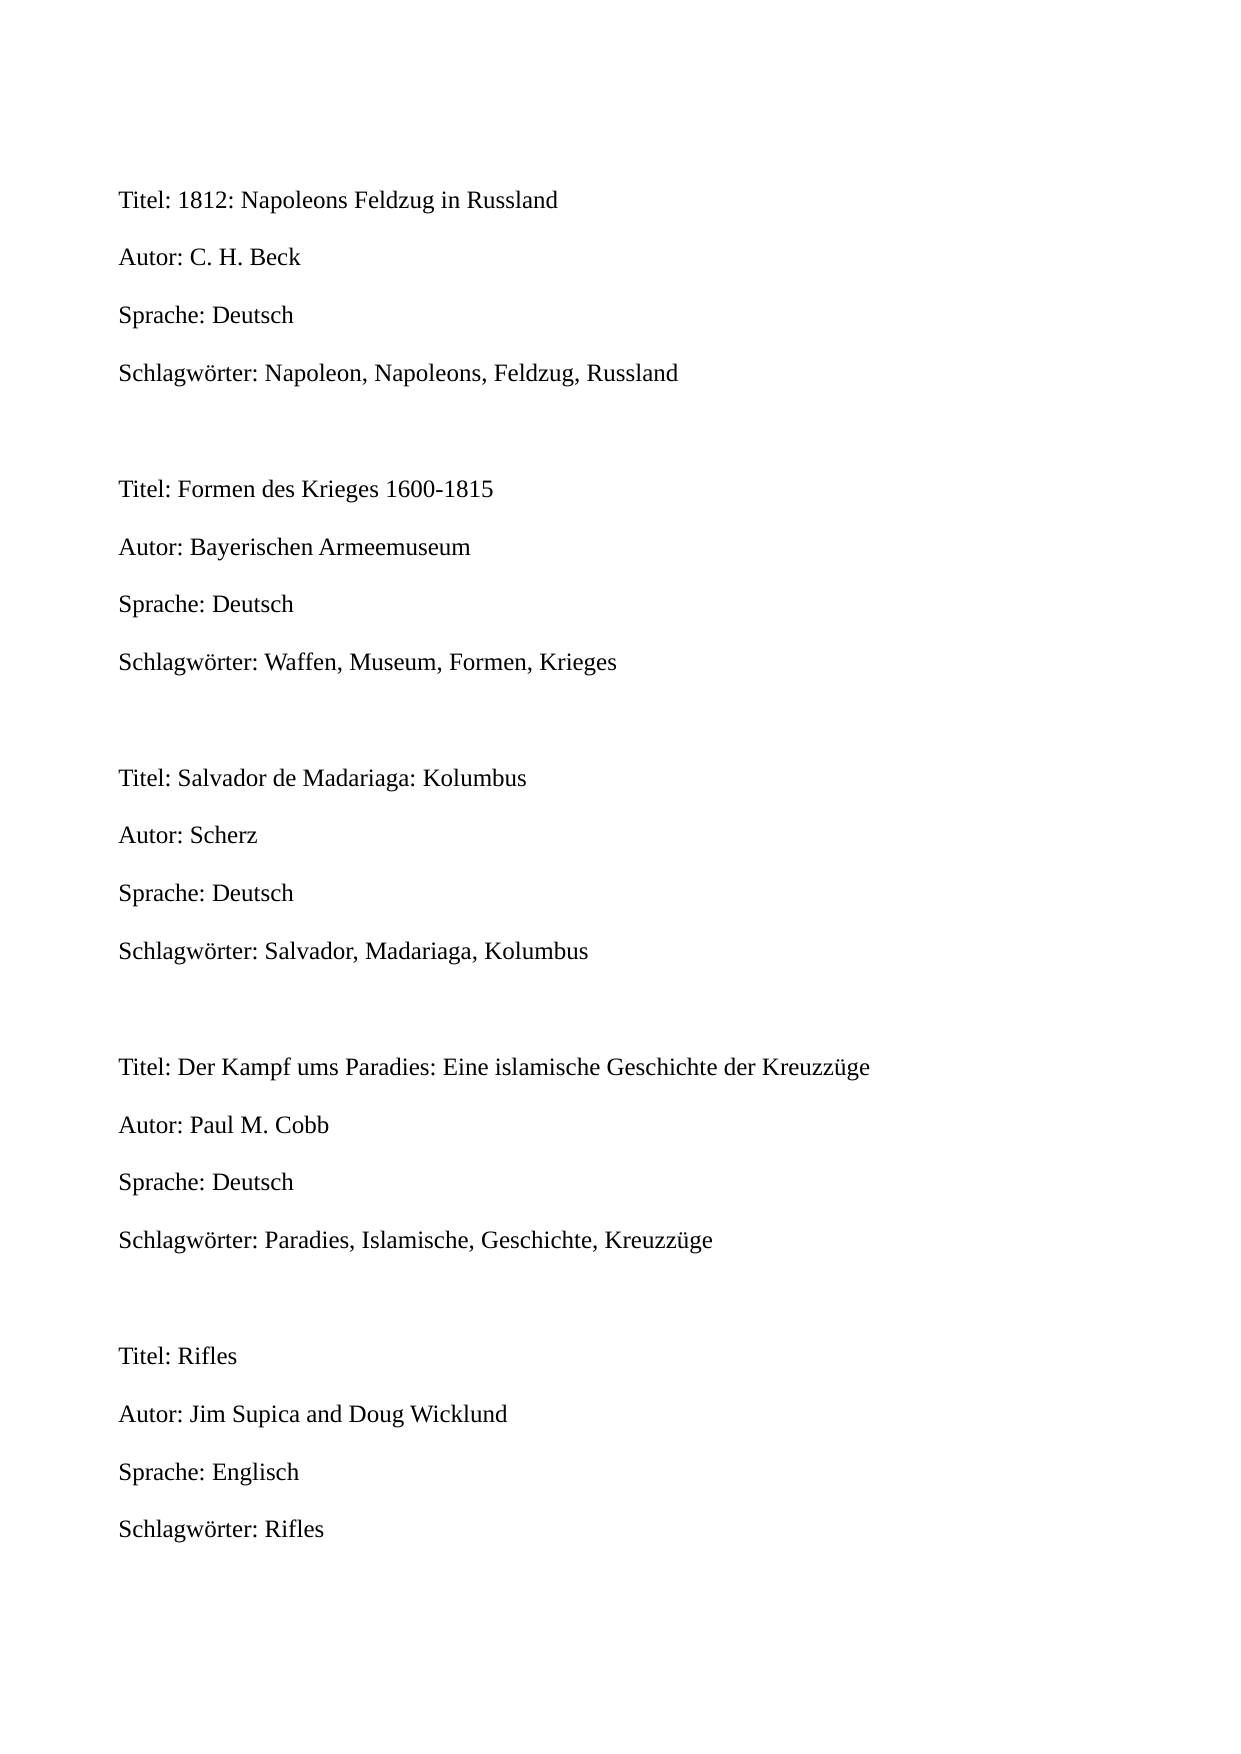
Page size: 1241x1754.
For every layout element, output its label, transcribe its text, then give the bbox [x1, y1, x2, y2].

text Autor: Scherz [118, 812, 1122, 849]
text Autor: C. H. Beck [118, 234, 1122, 271]
text Schlagwörter: Paradies, Islamische, Geschichte, Kreuzzüge [118, 1217, 1122, 1254]
text Autor: Bayerischen Armeemuseum [118, 523, 1122, 560]
text Sprache: Deutsch [118, 1159, 1122, 1196]
text Titel: 1812: Napoleons Feldzug in Russland [118, 176, 1122, 213]
text Autor: Paul M. Cobb [118, 1101, 1122, 1138]
text Sprache: Deutsch [118, 870, 1122, 907]
text Titel: Salvador de Madariaga: Kolumbus [118, 754, 1122, 792]
text Autor: Jim Supica and Doug Wicklund [118, 1390, 1122, 1427]
text Sprache: Deutsch [118, 581, 1122, 618]
text Titel: Formen des Krieges 1600-1815 [118, 465, 1122, 502]
text Titel: Rifles [118, 1332, 1122, 1370]
text Titel: Der Kampf ums Paradies: Eine islamische Geschichte der Kreuzzüge [118, 1043, 1122, 1081]
text Schlagwörter: Napoleon, Napoleons, Feldzug, Russland [118, 349, 1122, 387]
text Sprache: Deutsch [118, 292, 1122, 329]
text Sprache: Englisch [118, 1448, 1122, 1485]
text Schlagwörter: Waffen, Museum, Formen, Krieges [118, 638, 1122, 676]
text Schlagwörter: Salvador, Madariaga, Kolumbus [118, 927, 1122, 965]
text Schlagwörter: Rifles [118, 1506, 1122, 1543]
